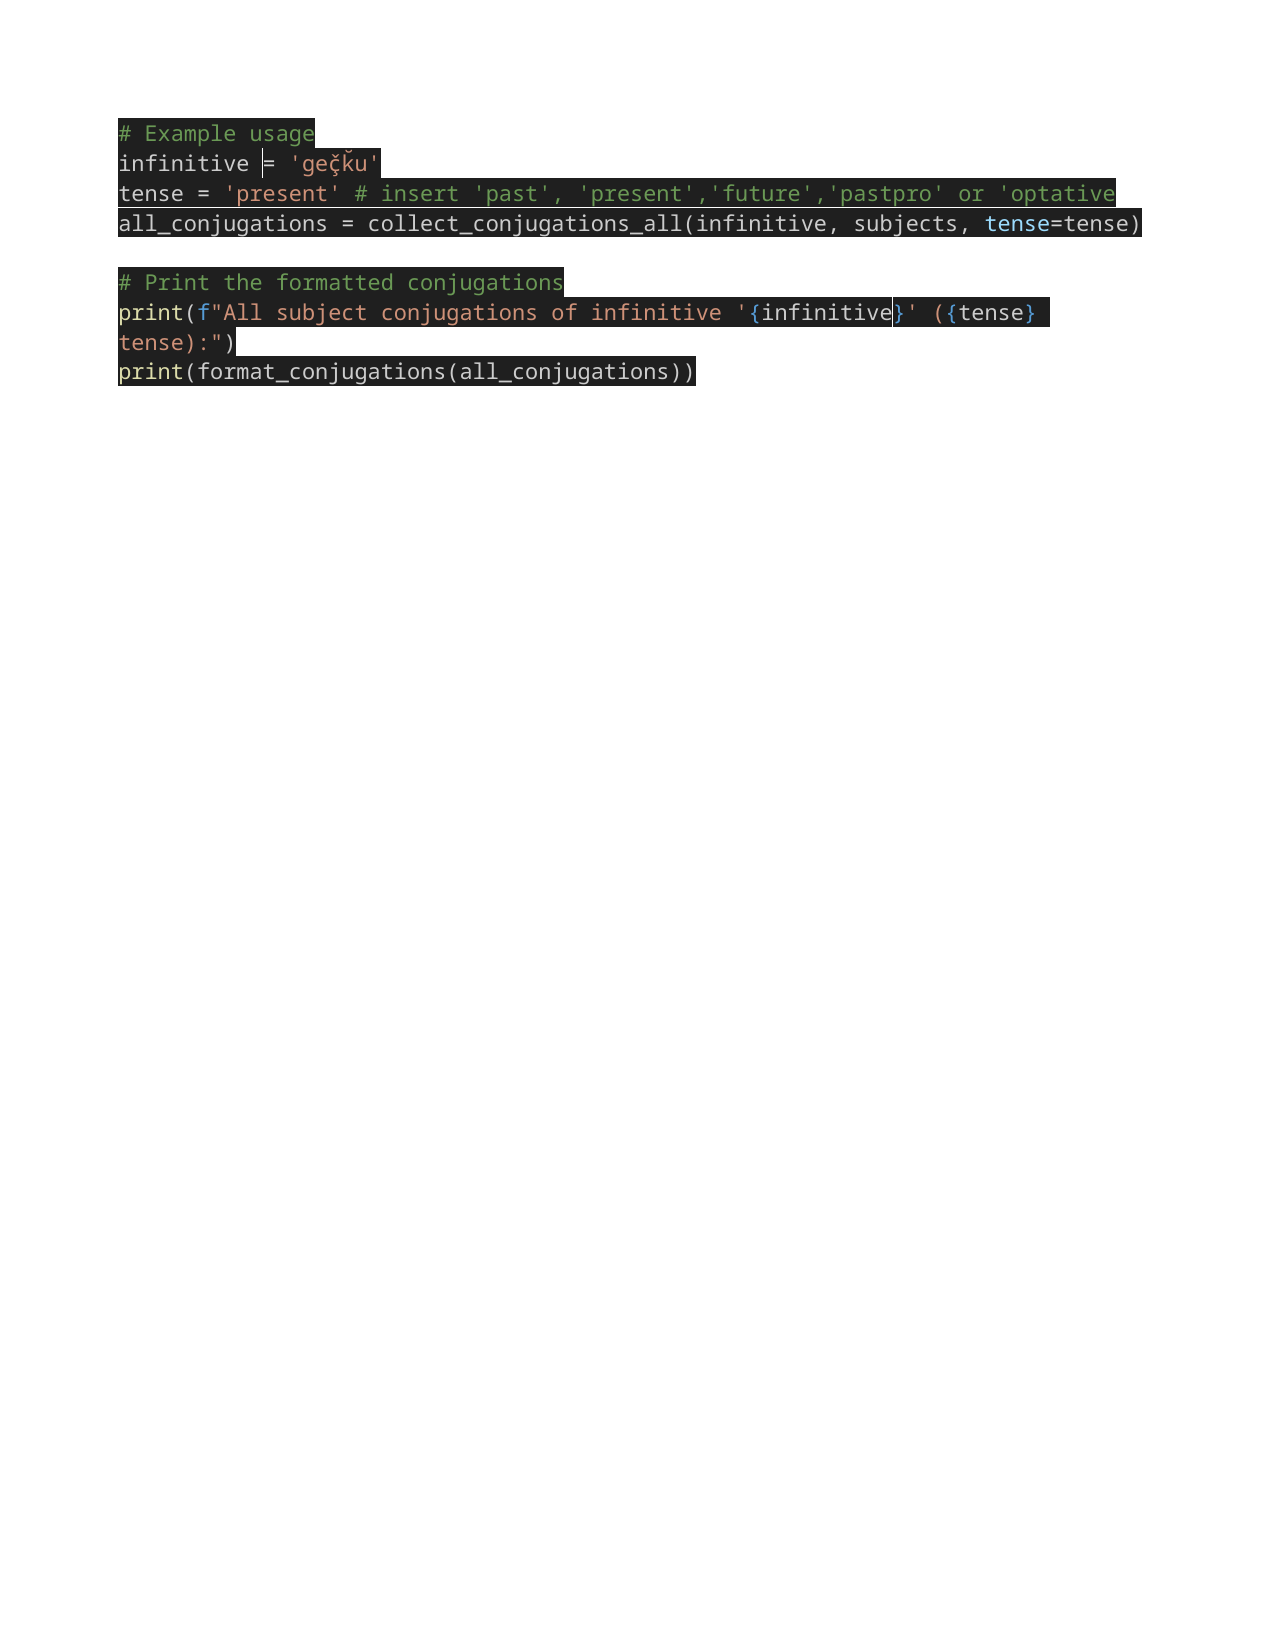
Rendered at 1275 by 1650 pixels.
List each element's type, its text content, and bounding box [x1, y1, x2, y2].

text infinitive = 'geç̌k̆u' [118, 148, 1157, 178]
text # Example usage [118, 118, 1157, 148]
text all_conjugations = collect_conjugations_all(infinitive, subjects, tense=tense) [118, 207, 1157, 237]
text # Print the formatted conjugations [118, 267, 1157, 297]
text print(f"All subject conjugations of infinitive '{infinitive}' ({tense} tense):") [118, 297, 1157, 356]
text tense = 'present' # insert 'past', 'present','future','pastpro' or 'optative [118, 178, 1157, 207]
text print(format_conjugations(all_conjugations)) [118, 356, 1157, 386]
